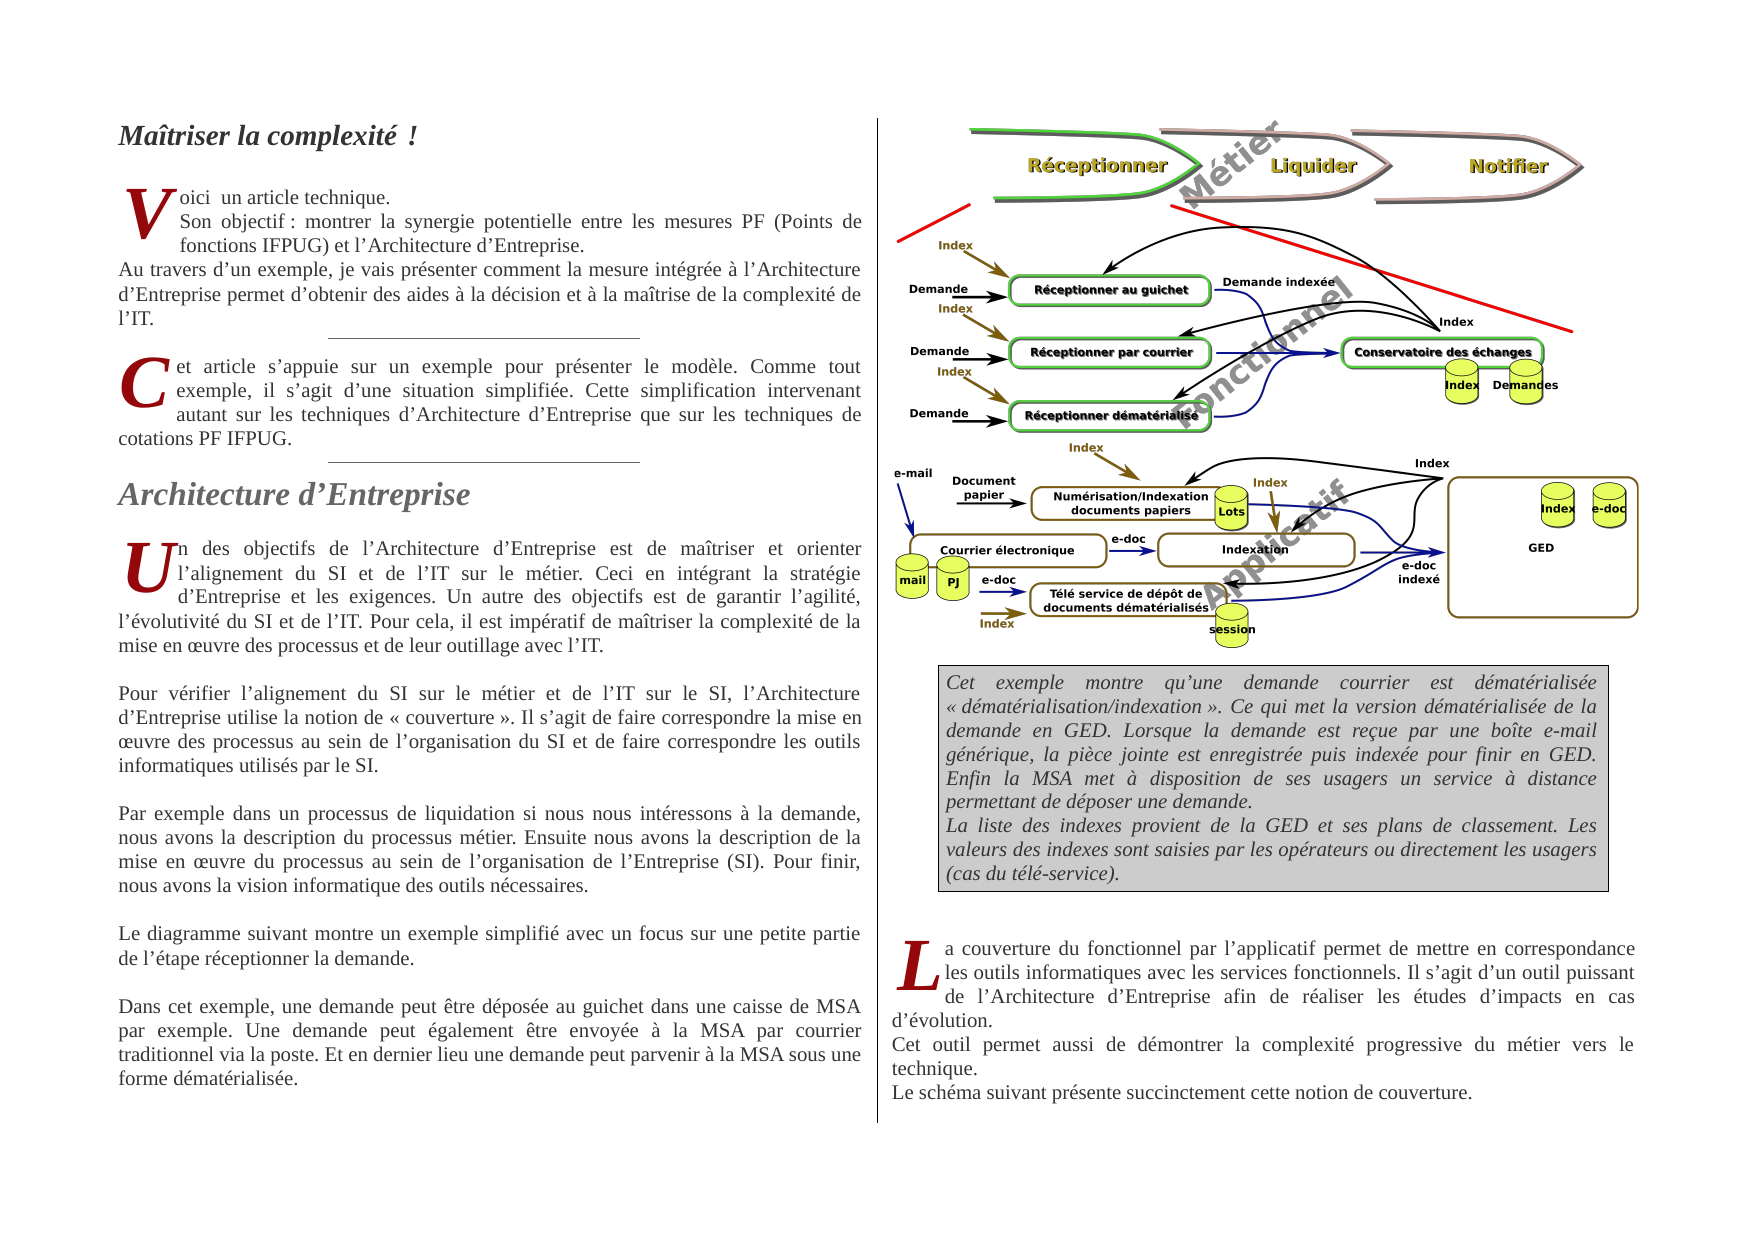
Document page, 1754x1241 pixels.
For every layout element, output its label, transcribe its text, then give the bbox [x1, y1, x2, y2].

text Par exemple dans un processus de liquidation si nous nous intéressons à la demande, nous avons la description du processus métier. Ensuite nous avons la description de la mise en œuvre du processus au sein de l’organisation de l’Entreprise (SI). Pour finir, nous avons la vision informatique des outils nécessaires. [118, 801, 862, 897]
text Dans cet exemple, une demande peut être déposée au guichet dans une caisse de MSA par exemple. Une demande peut également être envoyée à la MSA par courrier traditionnel via la poste. Et en dernier lieu une demande peut parvenir à la MSA sous une forme dématérialisée. [118, 993, 862, 1090]
text oici un article technique. [118, 185, 862, 209]
text Le schéma suivant présente succinctement cette notion de couverture. [892, 1080, 1636, 1104]
text Pour vérifier l’alignement du SI sur le métier et de l’IT sur le SI, l’Architecture d’Entreprise utilise la notion de « couverture ». Il s’agit de faire correspondre la mise en œuvre des processus au sein de l’organisation du SI et de faire correspondre les outils informatiques utilisés par le SI. [118, 681, 862, 777]
text n des objectifs de l’Architecture d’Entreprise est de maîtriser et orienter l’alignement du SI et de l’IT sur le métier. Ceci en intégrant la stratégie d’Entreprise et les exigences. Un autre des objectifs est de garantir l’agilité, l’évolutivité du SI et de l’IT. Pour cela, il est impératif de maîtriser la complexité de la mise en œuvre des processus et de leur outillage avec l’IT. [118, 536, 862, 657]
picture [894, 120, 1639, 648]
text a couverture du fonctionnel par l’applicatif permet de mettre en correspondance les outils informatiques avec les services fonctionnels. Il s’agit d’un outil puissant de l’Architecture d’Entreprise afin de réaliser les études d’impacts en cas d’évolution. [892, 936, 1636, 1032]
text Le diagramme suivant montre un exemple simplifié avec un focus sur une petite partie de l’étape réceptionner la demande. [118, 921, 862, 969]
text et article s’appuie sur un exemple pour présenter le modèle. Comme tout exemple, il s’agit d’une situation simplifiée. Cette simplification intervenant autant sur les techniques d’Architecture d’Entreprise que sur les techniques de cotations PF IFPUG. [118, 354, 862, 450]
text Architecture d’Entreprise [118, 474, 862, 512]
text Maîtriser la complexité ! [118, 118, 862, 152]
text Au travers d’un exemple, je vais présenter comment la mesure intégrée à l’Architecture d’Entreprise permet d’obtenir des aides à la décision et à la maîtrise de la complexité de l’IT. [118, 257, 862, 329]
text Cet outil permet aussi de démontrer la complexité progressive du métier vers le technique. [892, 1032, 1636, 1080]
text Son objectif : montrer la synergie potentielle entre les mesures PF (Points de fonctions IFPUG) et l’Architecture d’Entreprise. [118, 209, 862, 257]
